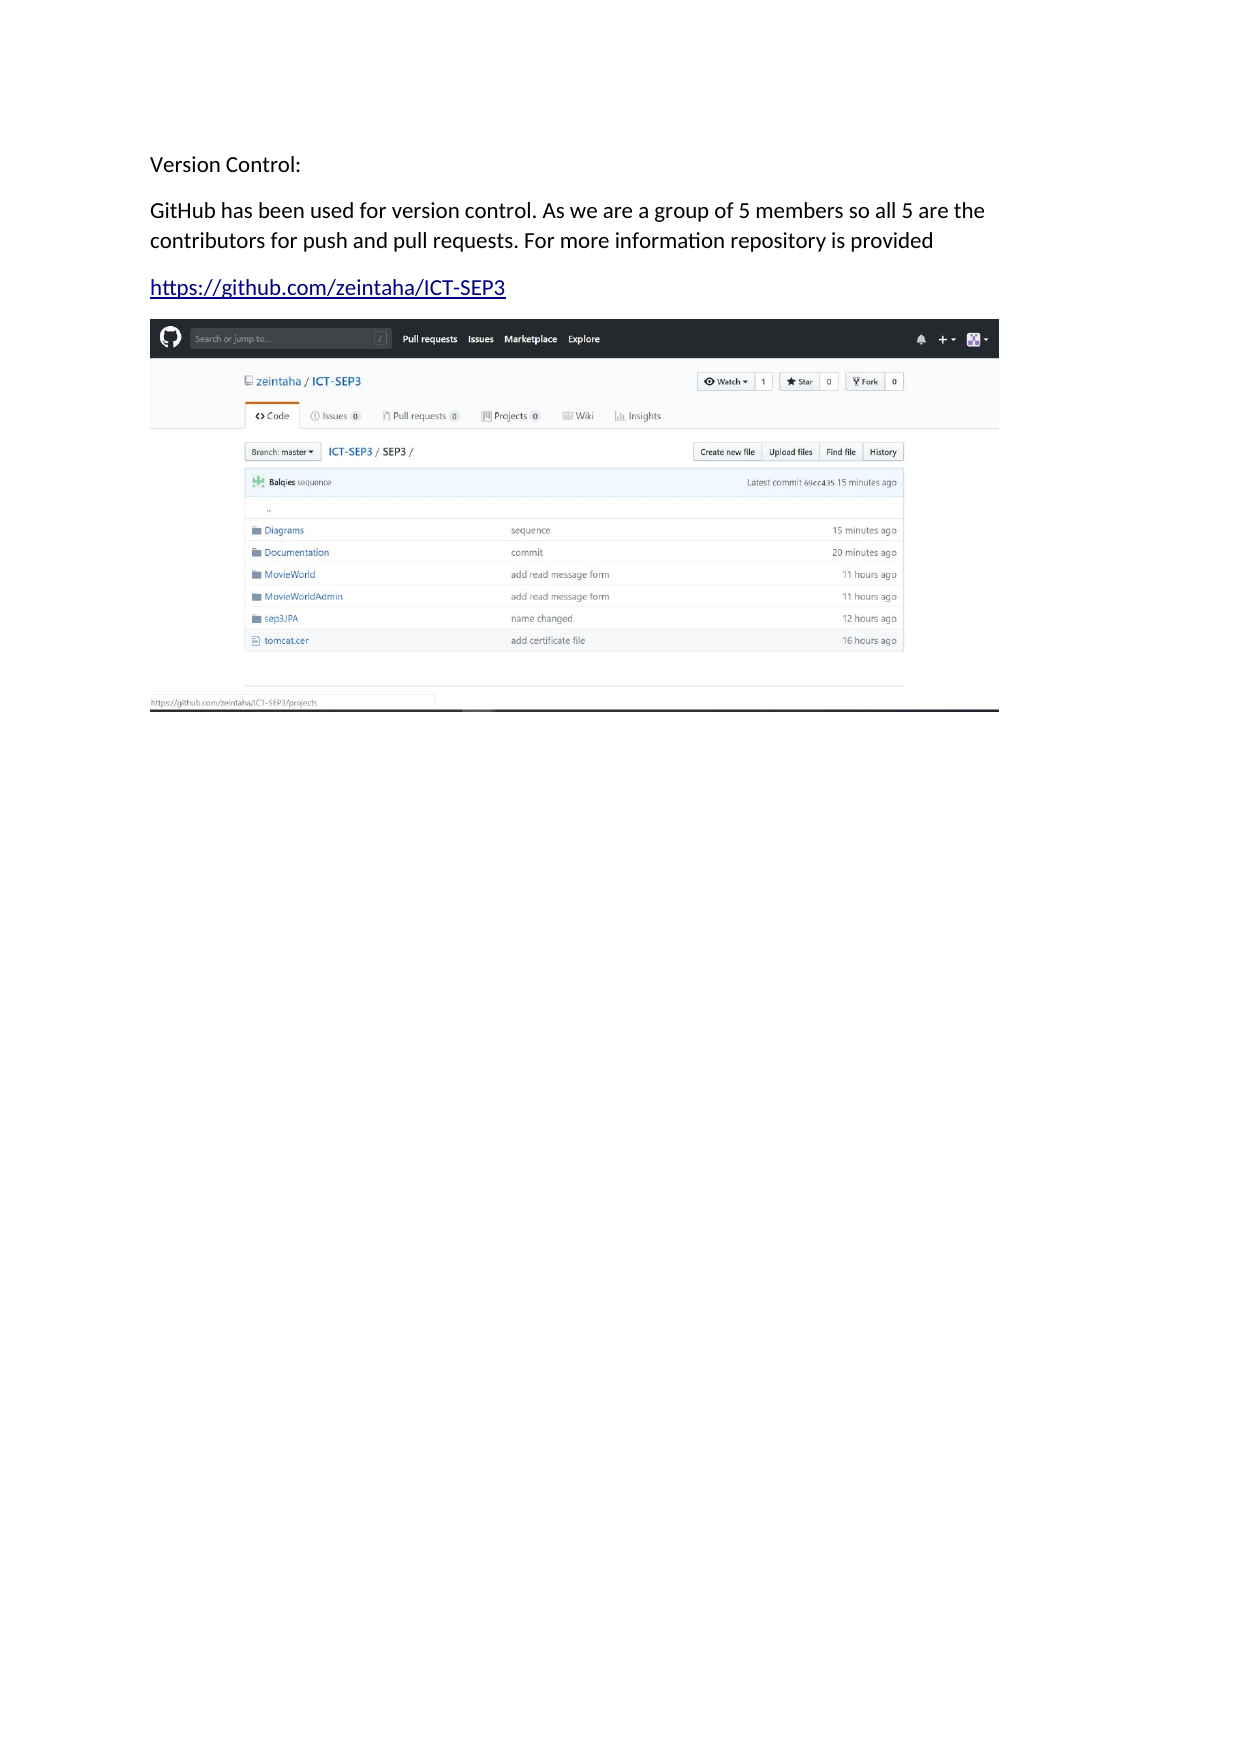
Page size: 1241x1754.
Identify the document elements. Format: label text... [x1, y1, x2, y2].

text GitHub has been used for version control. As we are a group of 5 members so all 5 are the contributors for push and pull requests. For more information repository is provided [150, 197, 1090, 254]
text Version Control: [150, 150, 1090, 178]
text https://github.com/zeintaha/ICT-SEP3 [150, 273, 1090, 301]
